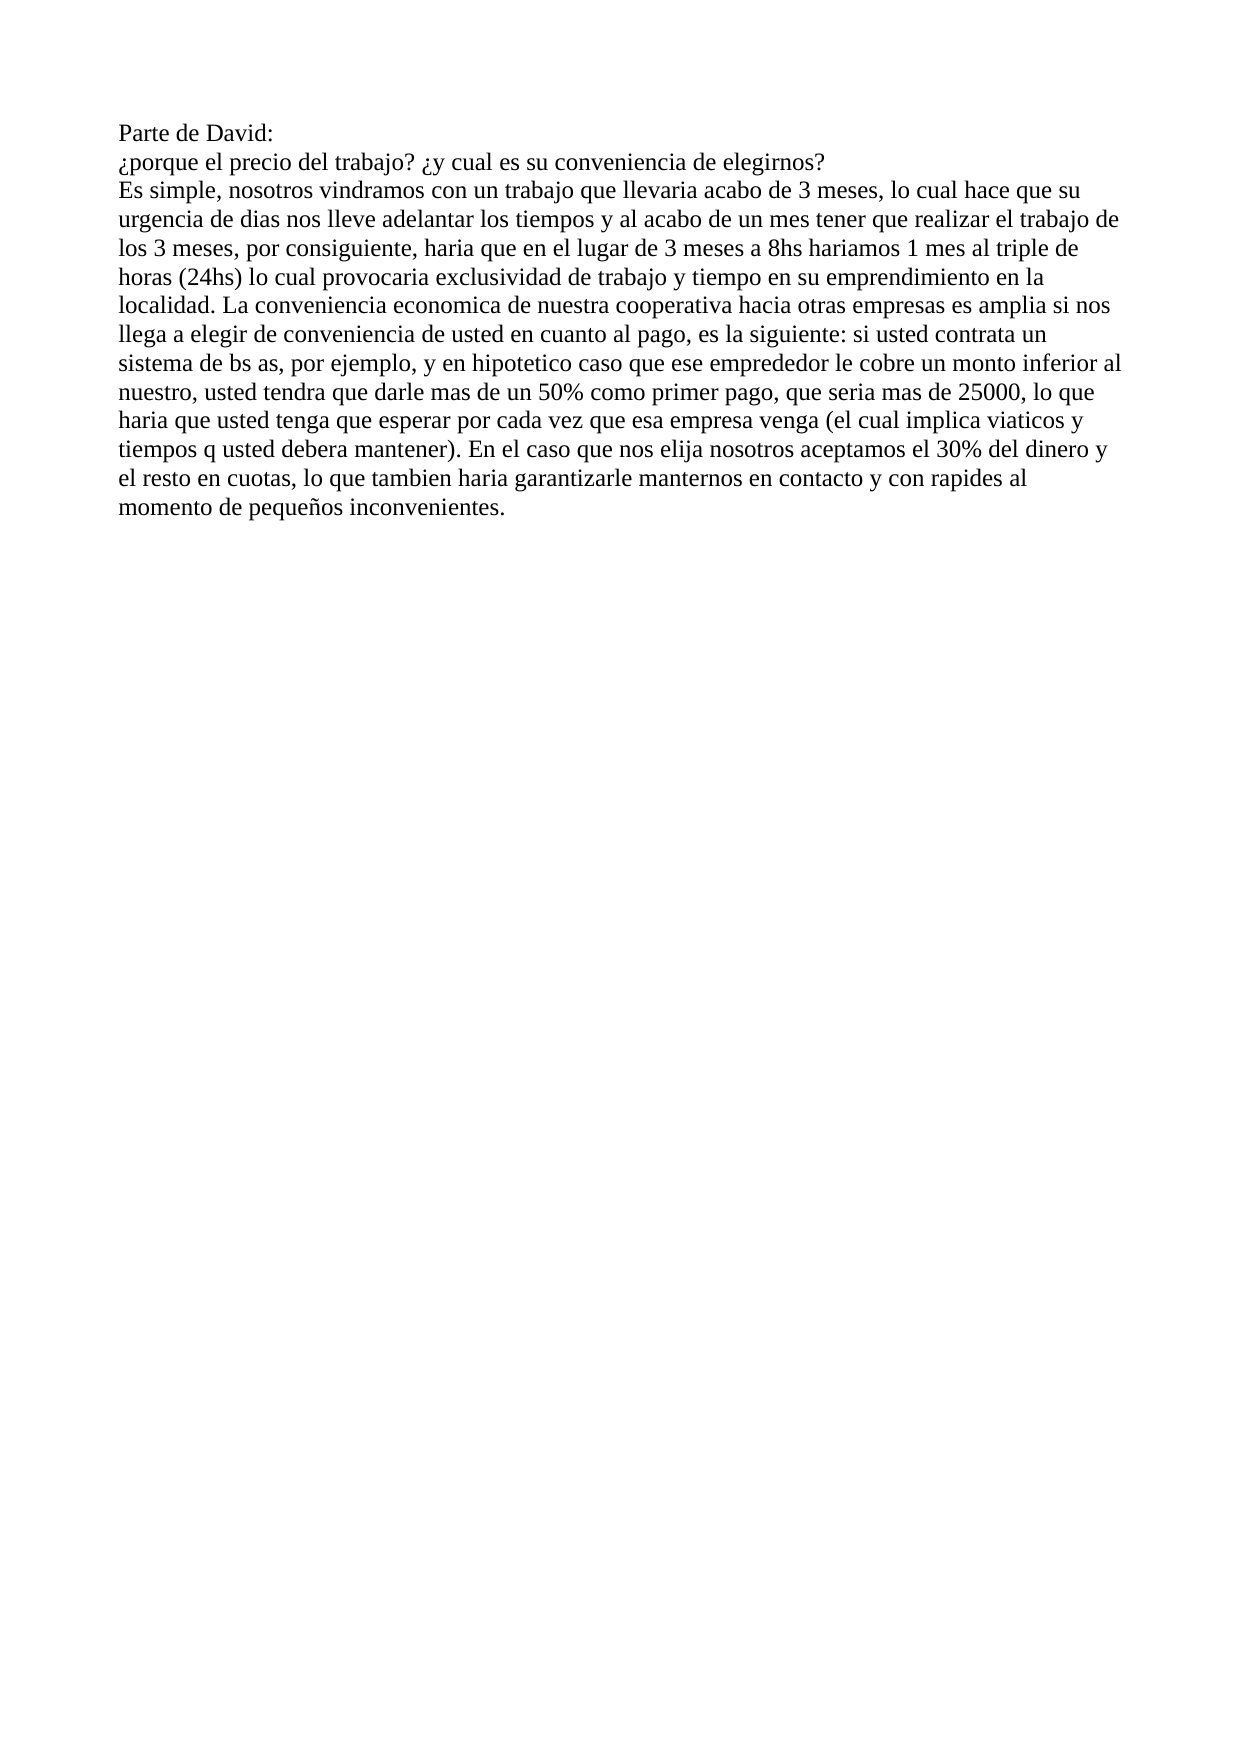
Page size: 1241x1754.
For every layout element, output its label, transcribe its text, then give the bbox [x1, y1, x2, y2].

text Parte de David: [118, 118, 1122, 147]
text ¿porque el precio del trabajo? ¿y cual es su conveniencia de elegirnos? [118, 147, 1122, 176]
text Es simple, nosotros vindramos con un trabajo que llevaria acabo de 3 meses, lo cual hace que su urgencia de dias nos lleve adelantar los tiempos y al acabo de un mes tener que realizar el trabajo de los 3 meses, por consiguiente, haria que en el lugar de 3 meses a 8hs hariamos 1 mes al triple de horas (24hs) lo cual provocaria exclusividad de trabajo y tiempo en su emprendimiento en la localidad. La conveniencia economica de nuestra cooperativa hacia otras empresas es amplia si nos llega a elegir de conveniencia de usted en cuanto al pago, es la siguiente: si usted contrata un sistema de bs as, por ejemplo, y en hipotetico caso que ese emprededor le cobre un monto inferior al nuestro, usted tendra que darle mas de un 50% como primer pago, que seria mas de 25000, lo que haria que usted tenga que esperar por cada vez que esa empresa venga (el cual implica viaticos y tiempos q usted debera mantener). En el caso que nos elija nosotros aceptamos el 30% del dinero y el resto en cuotas, lo que tambien haria garantizarle manternos en contacto y con rapides al momento de pequeños inconvenientes. [118, 176, 1122, 521]
